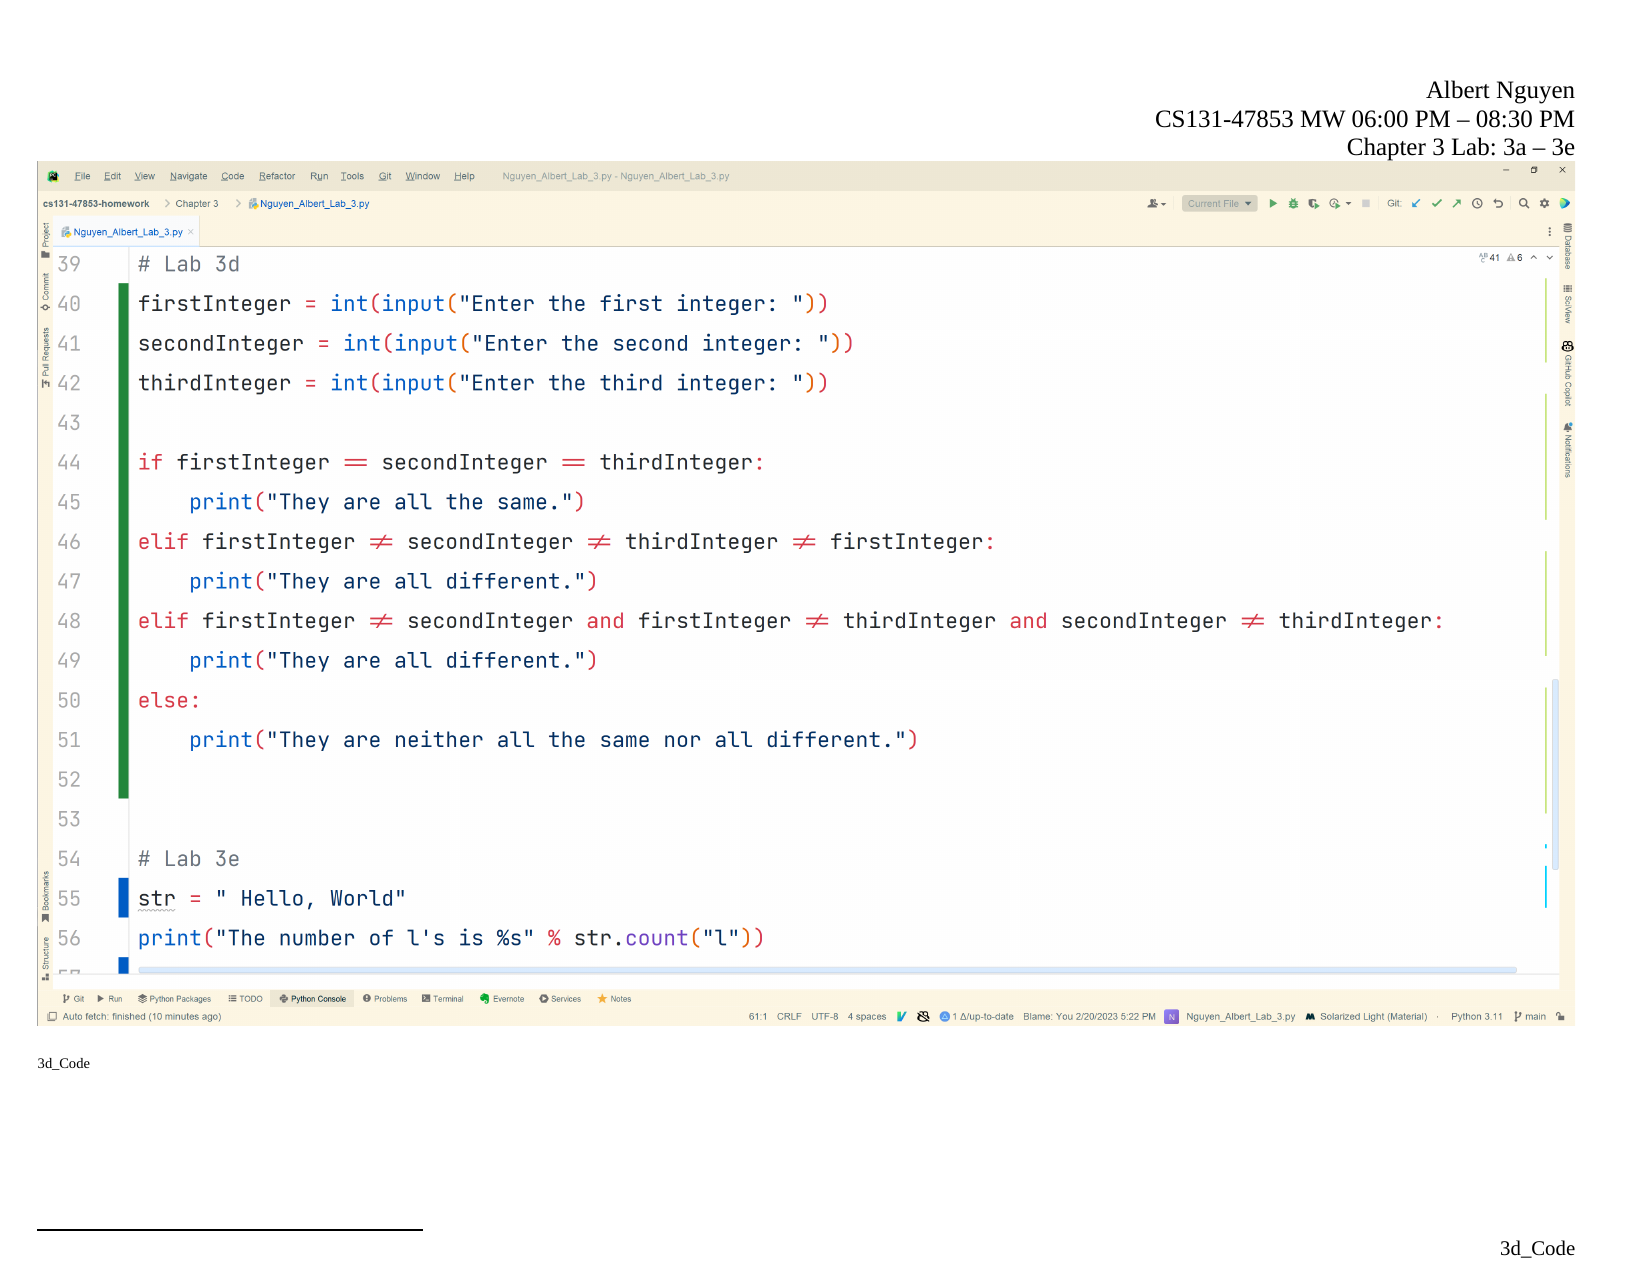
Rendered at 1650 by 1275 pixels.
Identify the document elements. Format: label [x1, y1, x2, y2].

picture [37, 161, 1575, 1026]
